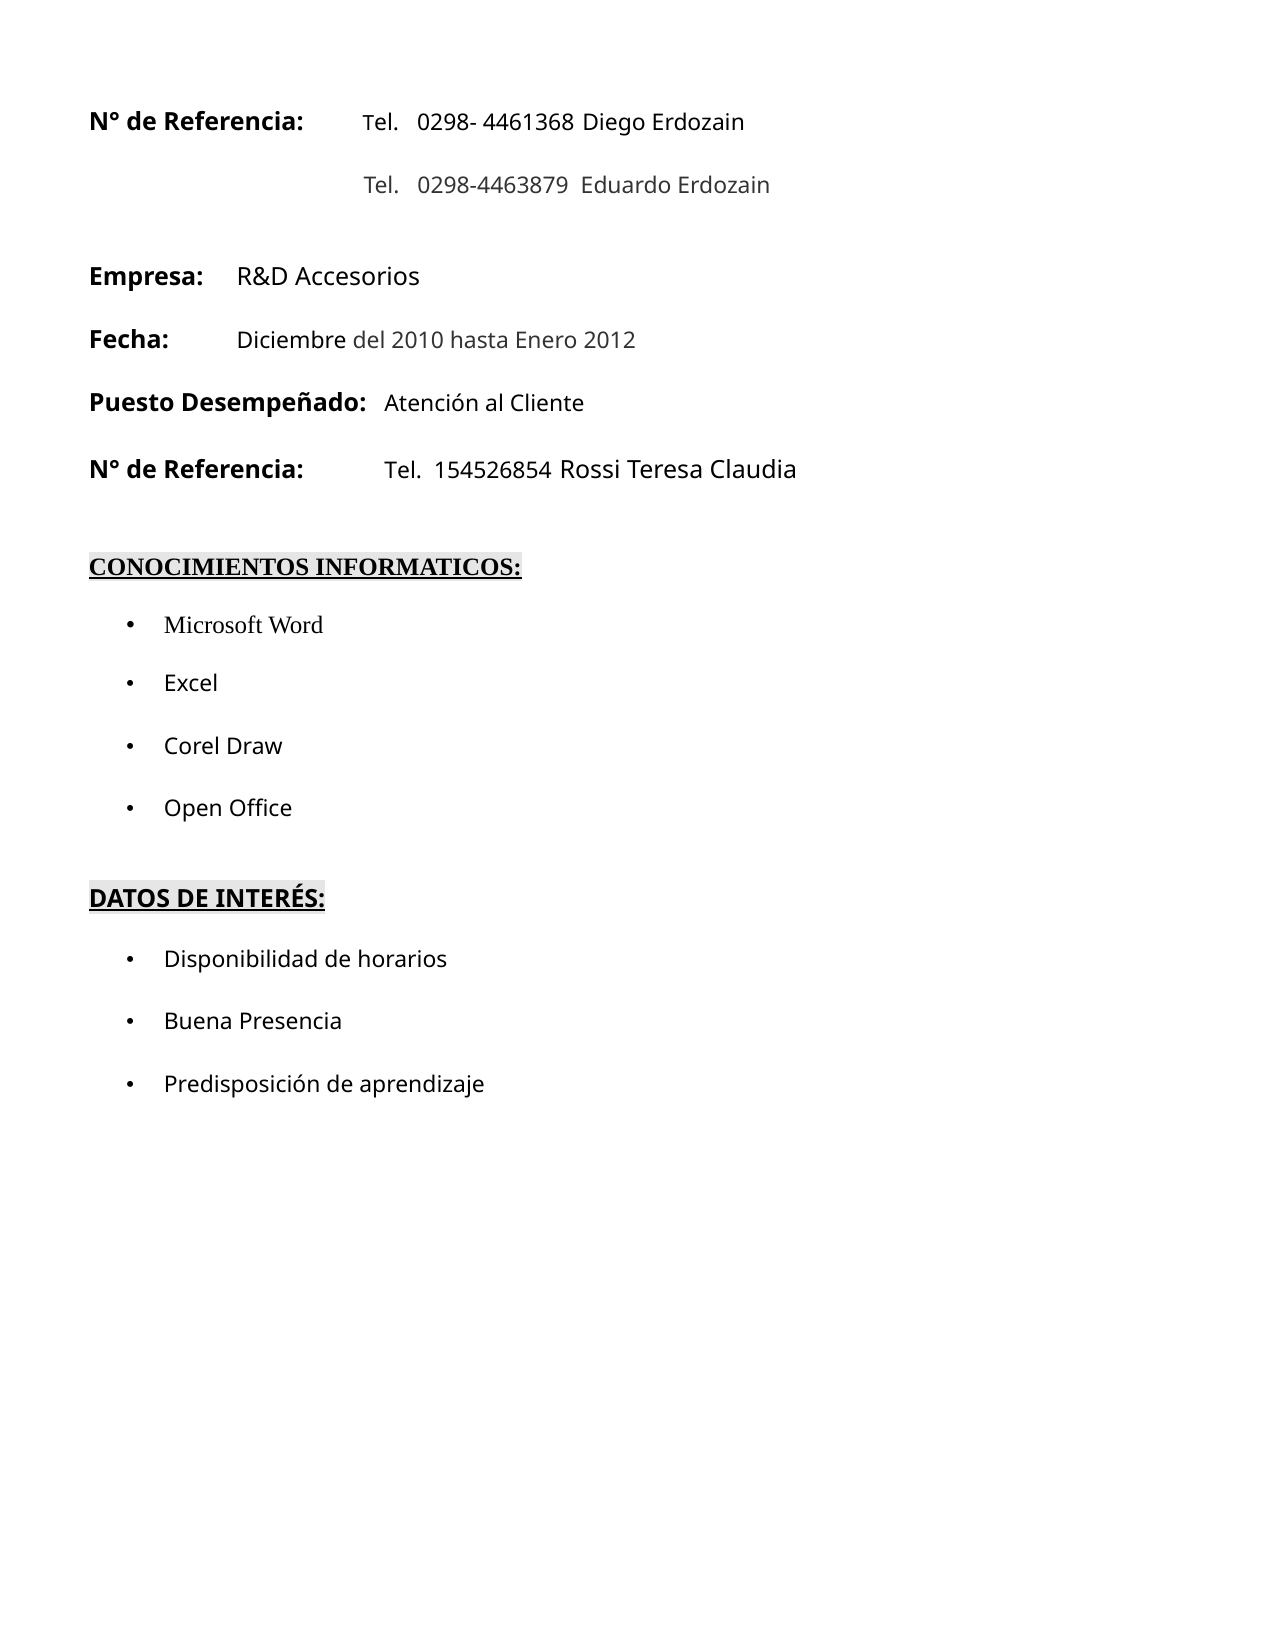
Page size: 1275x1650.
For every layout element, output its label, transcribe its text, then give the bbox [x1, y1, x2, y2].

list Predisposición de aprendizaje [126, 1068, 1186, 1099]
text DATOS DE INTERÉS: [89, 880, 1186, 914]
text Tel. 0298-4463879 Eduardo Erdozain [89, 167, 1186, 201]
text Empresa: R&D Accesorios [89, 259, 1186, 293]
list Disponibilidad de horarios [126, 943, 1186, 974]
text N° de Referencia: Tel. 0298- 4461368 Diego Erdozain [89, 99, 1186, 138]
text CONOCIMIENTOS INFORMATICOS: [89, 552, 1186, 581]
list Corel Draw [126, 730, 1186, 761]
text Fecha: Diciembre del 2010 hasta Enero 2012 [89, 322, 1186, 356]
list Buena Presencia [126, 1005, 1186, 1037]
text N° de Referencia: Tel. 154526854 Rossi Teresa Claudia [89, 447, 1186, 487]
list Excel [126, 667, 1186, 698]
text Puesto Desempeñado: Atención al Cliente [89, 384, 1186, 418]
list Open Office [126, 792, 1186, 823]
list Microsoft Word [126, 610, 1186, 638]
